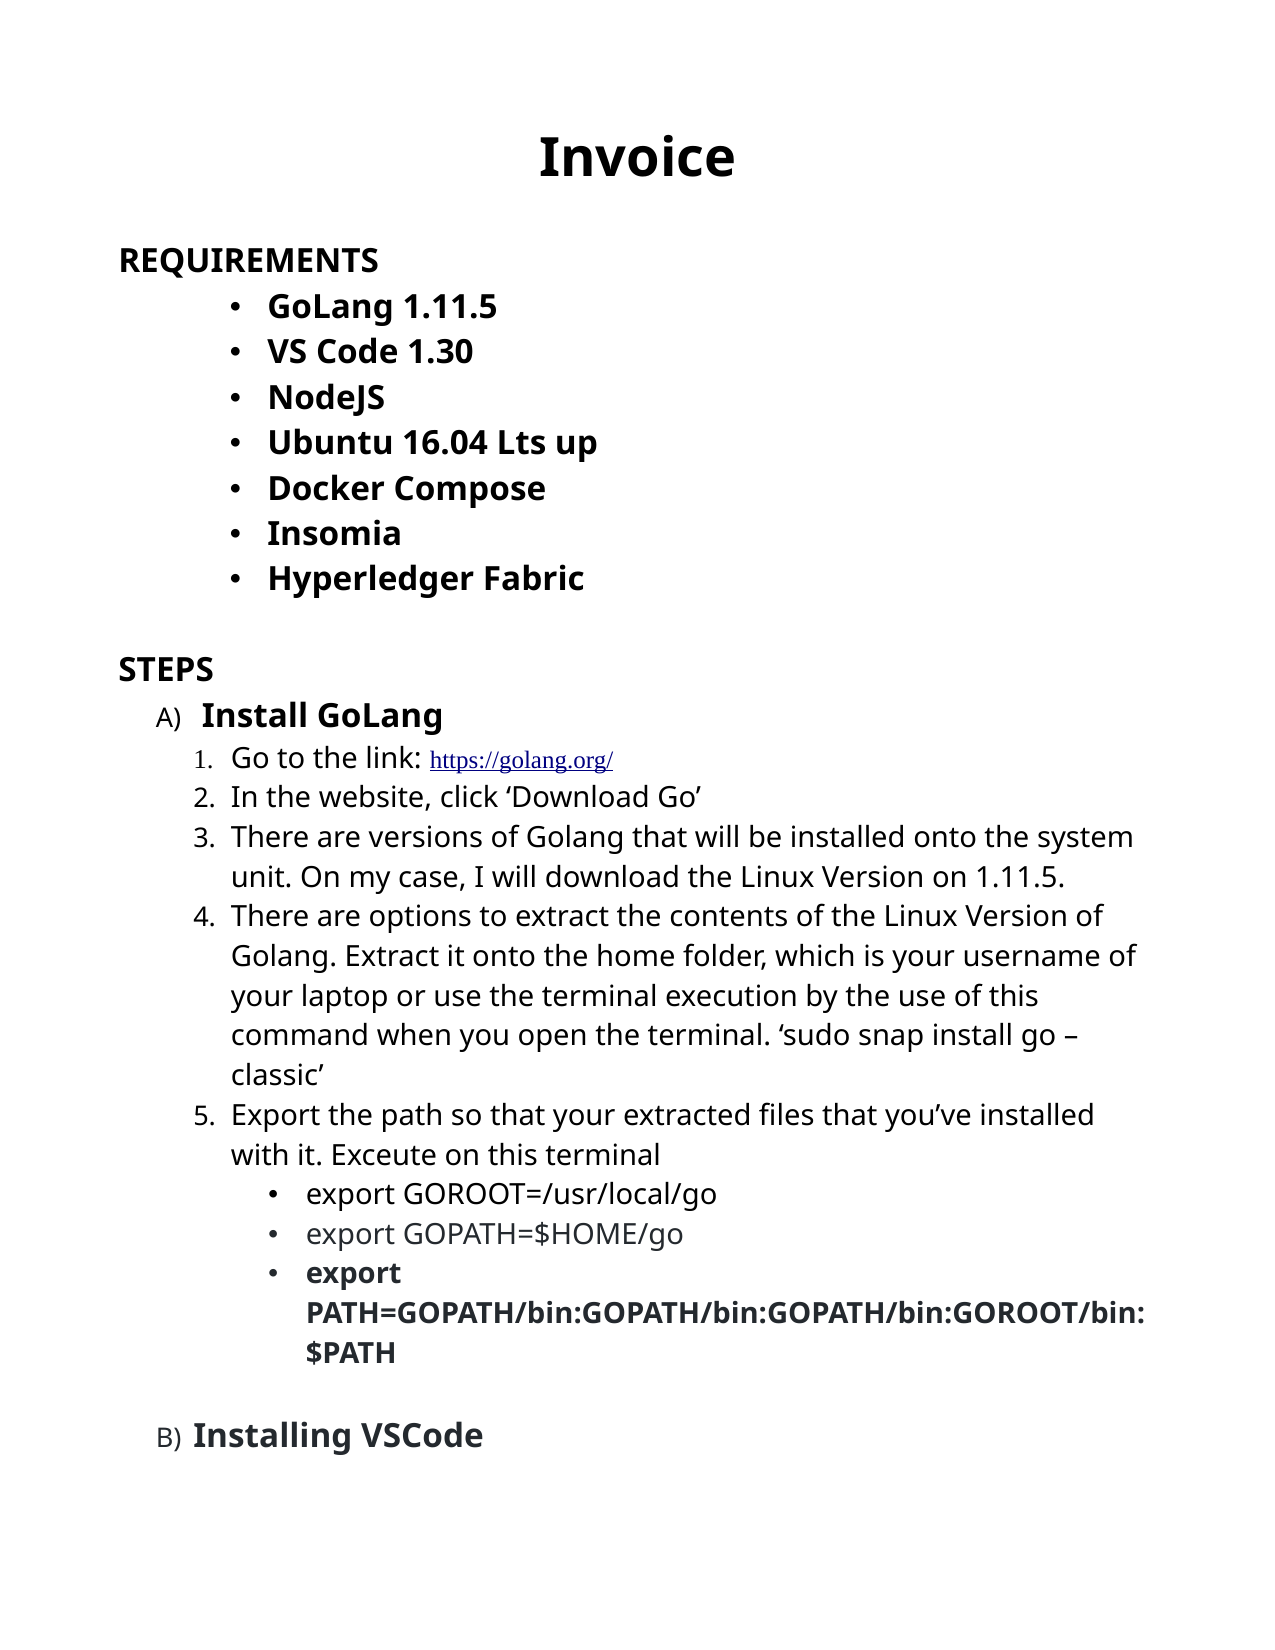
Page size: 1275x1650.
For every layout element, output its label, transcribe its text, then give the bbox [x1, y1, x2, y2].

list export GOROOT=/usr/local/go [268, 1173, 1157, 1213]
list Installing VSCode [156, 1412, 1157, 1457]
list Docker Compose [229, 464, 1157, 510]
list Insomia [229, 510, 1157, 555]
list export PATH=GOPATH/bin:GOPATH/bin:GOPATH/bin:GOROOT/bin:$PATH [268, 1253, 1157, 1372]
list Go to the link: https://golang.org/ [193, 737, 1157, 777]
list Ubuntu 16.04 Lts up [229, 419, 1157, 464]
text Invoice [118, 118, 1157, 192]
list VS Code 1.30 [229, 328, 1157, 373]
list In the website, click ‘Download Go’ [193, 777, 1157, 816]
list Export the path so that your extracted files that you’ve installed with it. Exceute on this terminal [193, 1094, 1157, 1173]
list Install GoLang [156, 691, 1157, 737]
list GoLang 1.11.5 [229, 283, 1157, 328]
list NodeJS [229, 373, 1157, 419]
list There are options to extract the contents of the Linux Version of Golang. Extract it onto the home folder, which is your username of your laptop or use the terminal execution by the use of this command when you open the terminal. ‘sudo snap install go –classic’ [193, 896, 1157, 1094]
list There are versions of Golang that will be installed onto the system unit. On my case, I will download the Linux Version on 1.11.5. [193, 816, 1157, 896]
list export GOPATH=$HOME/go [268, 1213, 1157, 1253]
list Hyperledger Fabric [229, 555, 1157, 601]
text STEPS [118, 646, 1157, 691]
text REQUIREMENTS [118, 237, 1157, 283]
